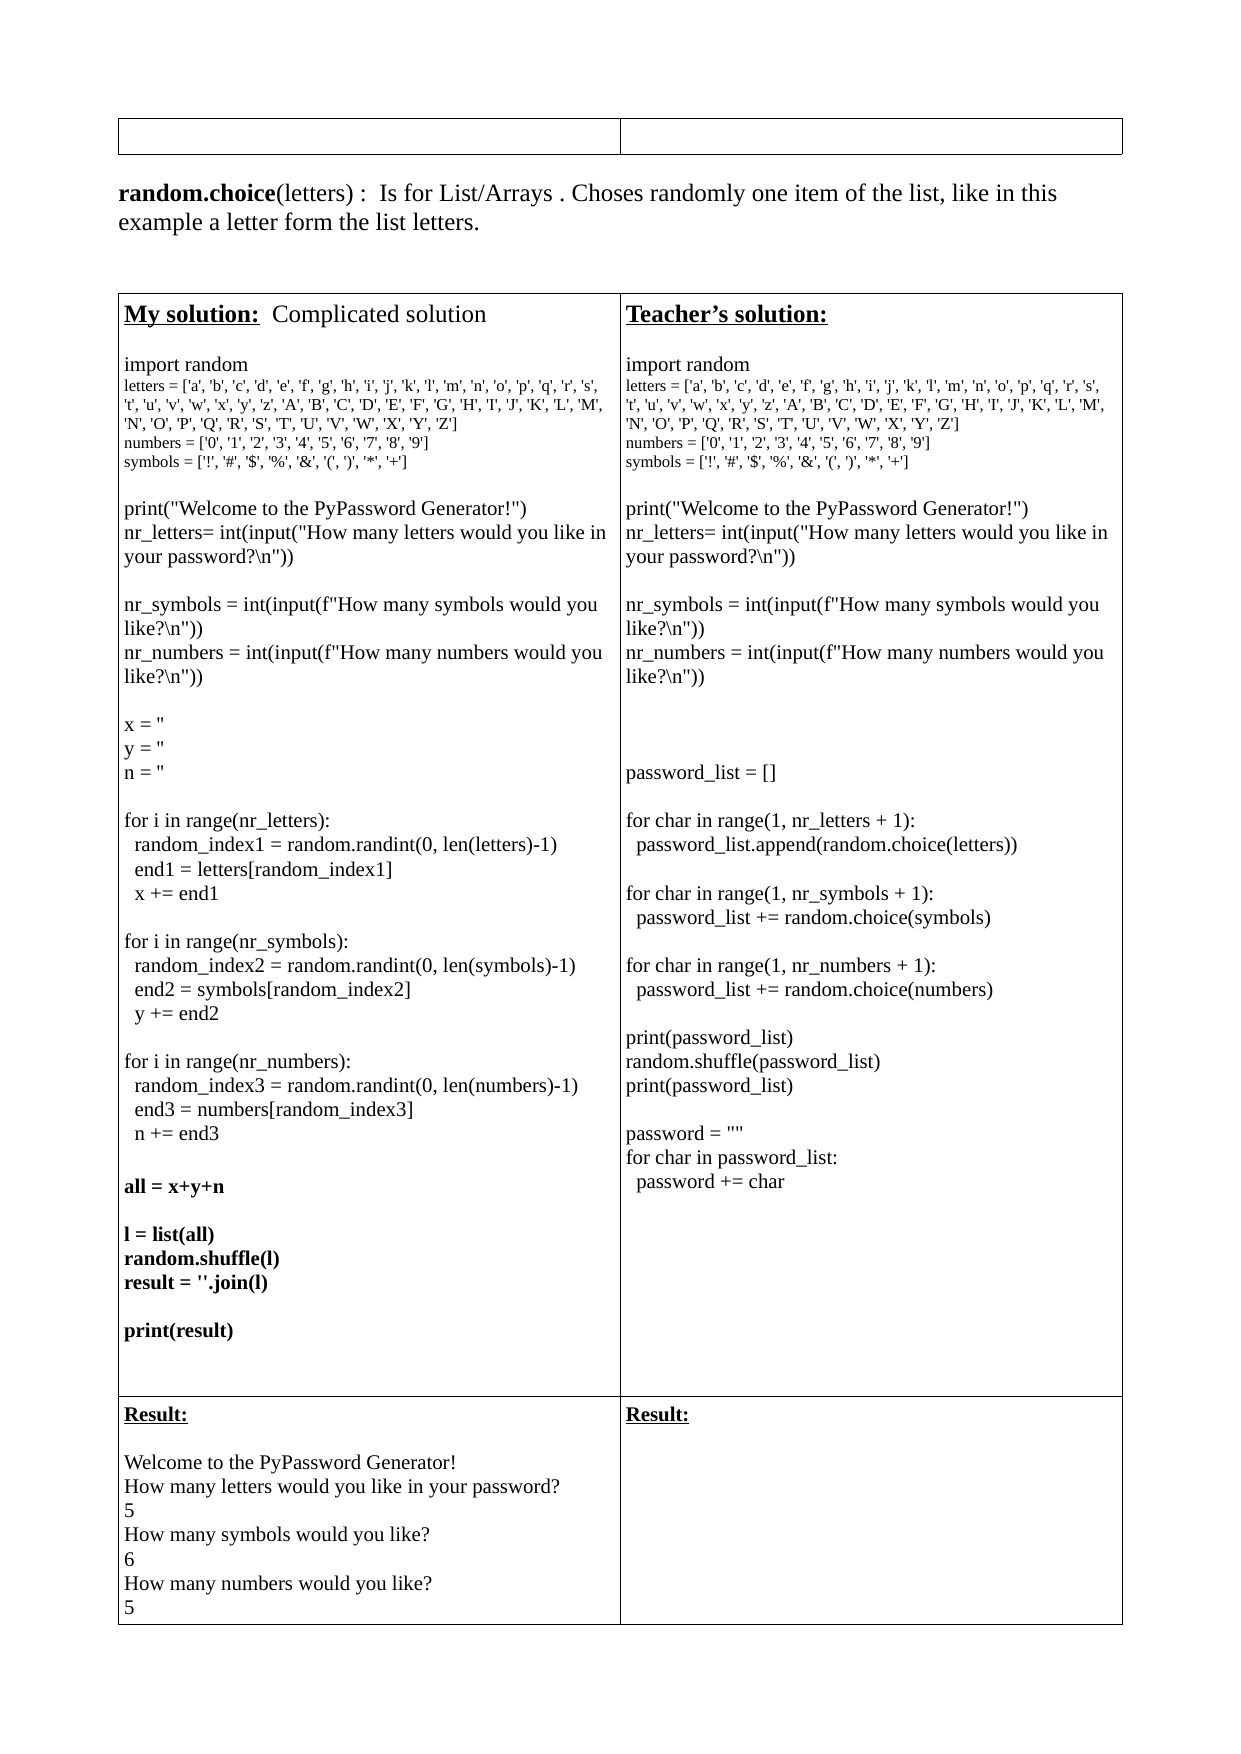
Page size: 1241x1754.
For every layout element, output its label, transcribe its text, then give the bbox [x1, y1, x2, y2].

table_header My solution: Complicated solution import random letters = ['a', 'b', 'c', 'd', 'e', 'f', 'g', 'h', 'i', 'j', 'k', 'l', 'm', 'n', 'o', 'p', 'q', 'r', 's', 't', 'u', 'v', 'w', 'x', 'y', 'z', 'A', 'B', 'C', 'D', 'E', 'F', 'G', 'H', 'I', 'J', 'K', 'L', 'M', 'N', 'O', 'P', 'Q', 'R', 'S', 'T', 'U', 'V', 'W', 'X', 'Y', 'Z'] numbers = ['0', '1', '2', '3', '4', '5', '6', '7', '8', '9'] symbols = ['!', '#', '$', '%', '&', '(', ')', '*', '+'] print("Welcome to the PyPassword Generator!") nr_letters= int(input("How many letters would you like in your password?\n")) nr_symbols = int(input(f"How many symbols would you like?\n")) nr_numbers = int(input(f"How many numbers would you like?\n")) x = '' y = '' n = '' for i in range(nr_letters): random_index1 = random.randint(0, len(letters)-1) end1 = letters[random_index1] x += end1 for i in range(nr_symbols): random_index2 = random.randint(0, len(symbols)-1) end2 = symbols[random_index2] y += end2 for i in range(nr_numbers): random_index3 = random.randint(0, len(numbers)-1) end3 = numbers[random_index3] n += end3 all = x+y+n l = list(all) random.shuffle(l) result = ''.join(l) print(result) [119, 294, 620, 1396]
table_header Teacher’s solution: import random letters = ['a', 'b', 'c', 'd', 'e', 'f', 'g', 'h', 'i', 'j', 'k', 'l', 'm', 'n', 'o', 'p', 'q', 'r', 's', 't', 'u', 'v', 'w', 'x', 'y', 'z', 'A', 'B', 'C', 'D', 'E', 'F', 'G', 'H', 'I', 'J', 'K', 'L', 'M', 'N', 'O', 'P', 'Q', 'R', 'S', 'T', 'U', 'V', 'W', 'X', 'Y', 'Z'] numbers = ['0', '1', '2', '3', '4', '5', '6', '7', '8', '9'] symbols = ['!', '#', '$', '%', '&', '(', ')', '*', '+'] print("Welcome to the PyPassword Generator!") nr_letters= int(input("How many letters would you like in your password?\n")) nr_symbols = int(input(f"How many symbols would you like?\n")) nr_numbers = int(input(f"How many numbers would you like?\n")) password_list = [] for char in range(1, nr_letters + 1): password_list.append(random.choice(letters)) for char in range(1, nr_symbols + 1): password_list += random.choice(symbols) for char in range(1, nr_numbers + 1): password_list += random.choice(numbers) print(password_list) random.shuffle(password_list) print(password_list) password = "" for char in password_list: password += char [621, 294, 1122, 1396]
table_cell [621, 119, 1122, 154]
table_cell Result: [621, 1397, 1122, 1624]
table_cell [119, 119, 620, 154]
table_cell Result: Welcome to the PyPassword Generator! How many letters would you like in your password? 5 How many symbols would you like? 6 How many numbers would you like? 5 [119, 1397, 620, 1624]
text random.choice(letters) : Is for List/Arrays . Choses randomly one item of the list, like in this example a letter form the list letters. [118, 178, 1122, 235]
